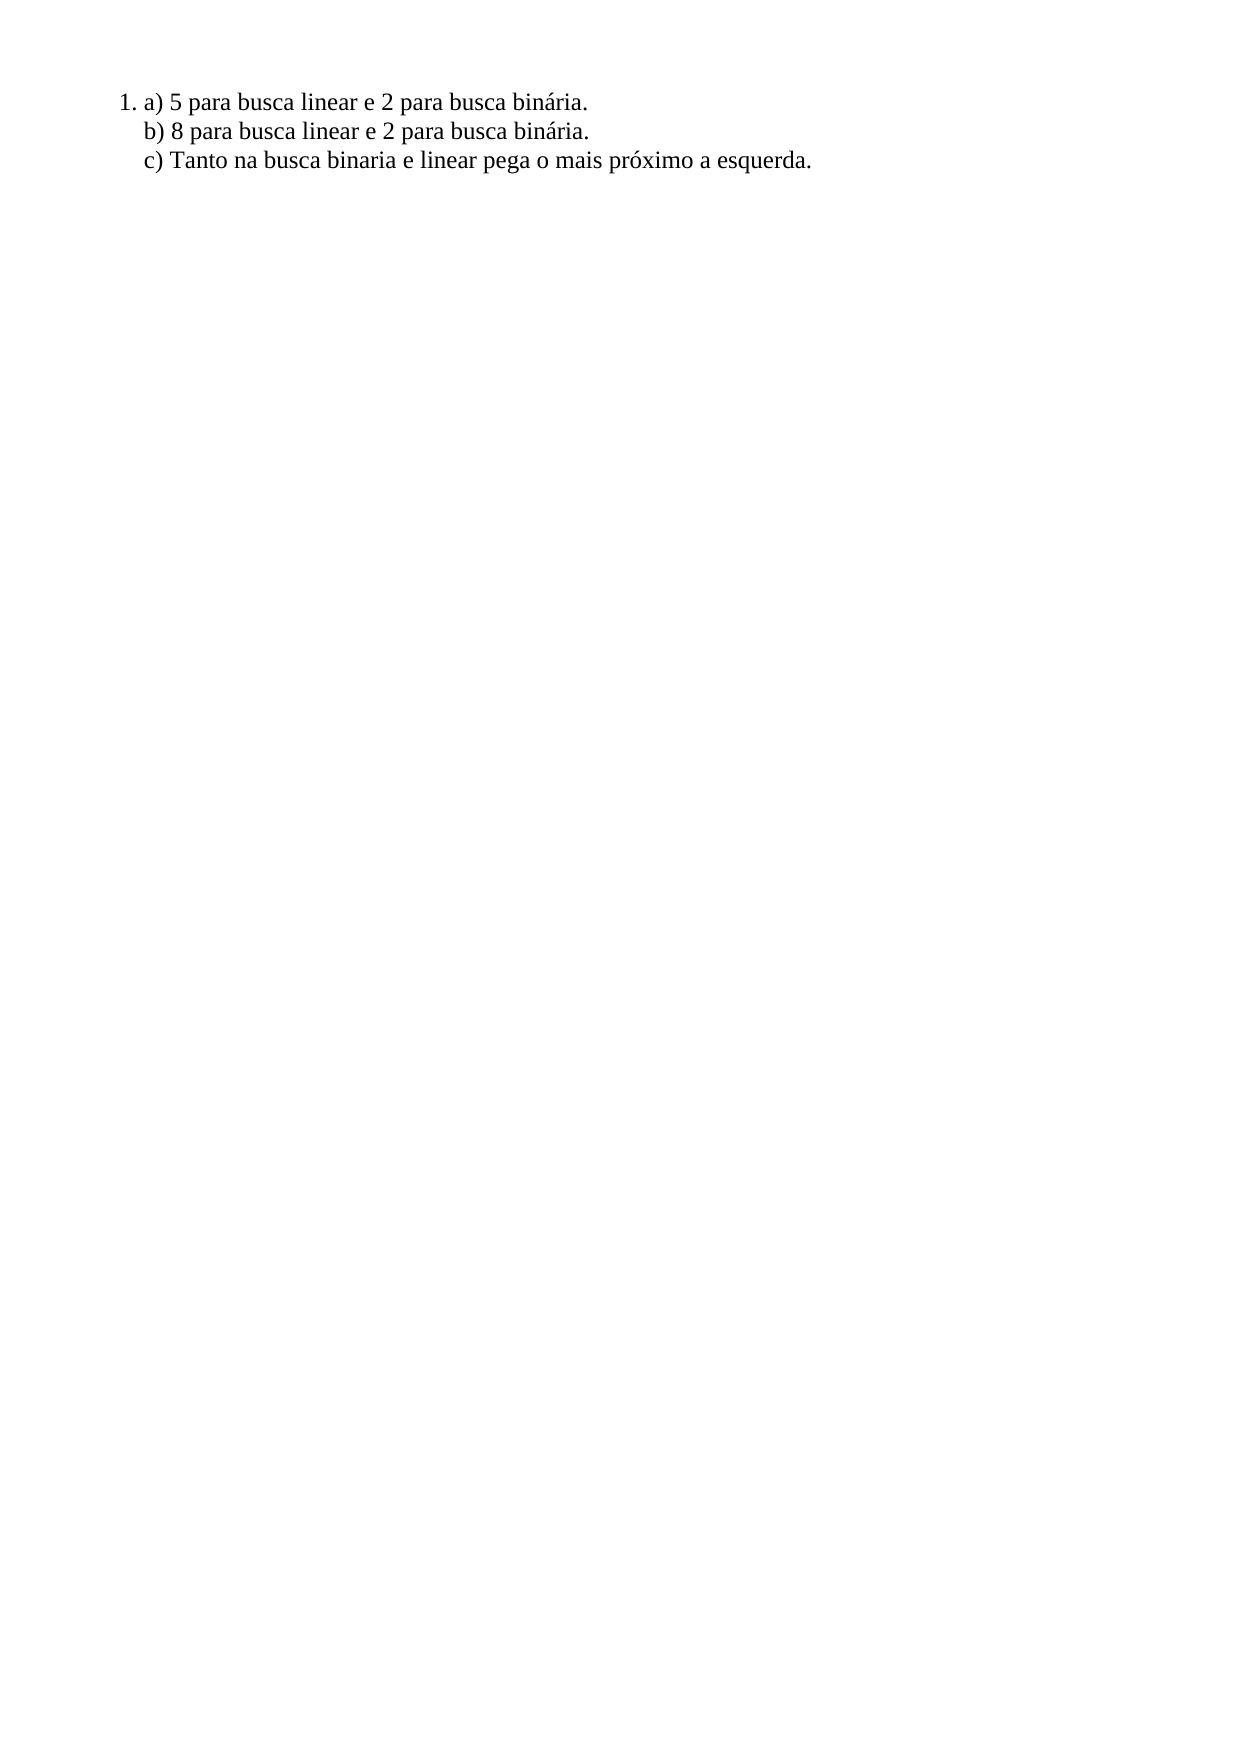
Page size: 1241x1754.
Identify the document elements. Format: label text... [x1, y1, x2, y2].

text 1. a) 5 para busca linear e 2 para busca binária. [119, 87, 1121, 116]
text b) 8 para busca linear e 2 para busca binária. [119, 116, 1121, 145]
text c) Tanto na busca binaria e linear pega o mais próximo a esquerda. [119, 145, 1121, 174]
